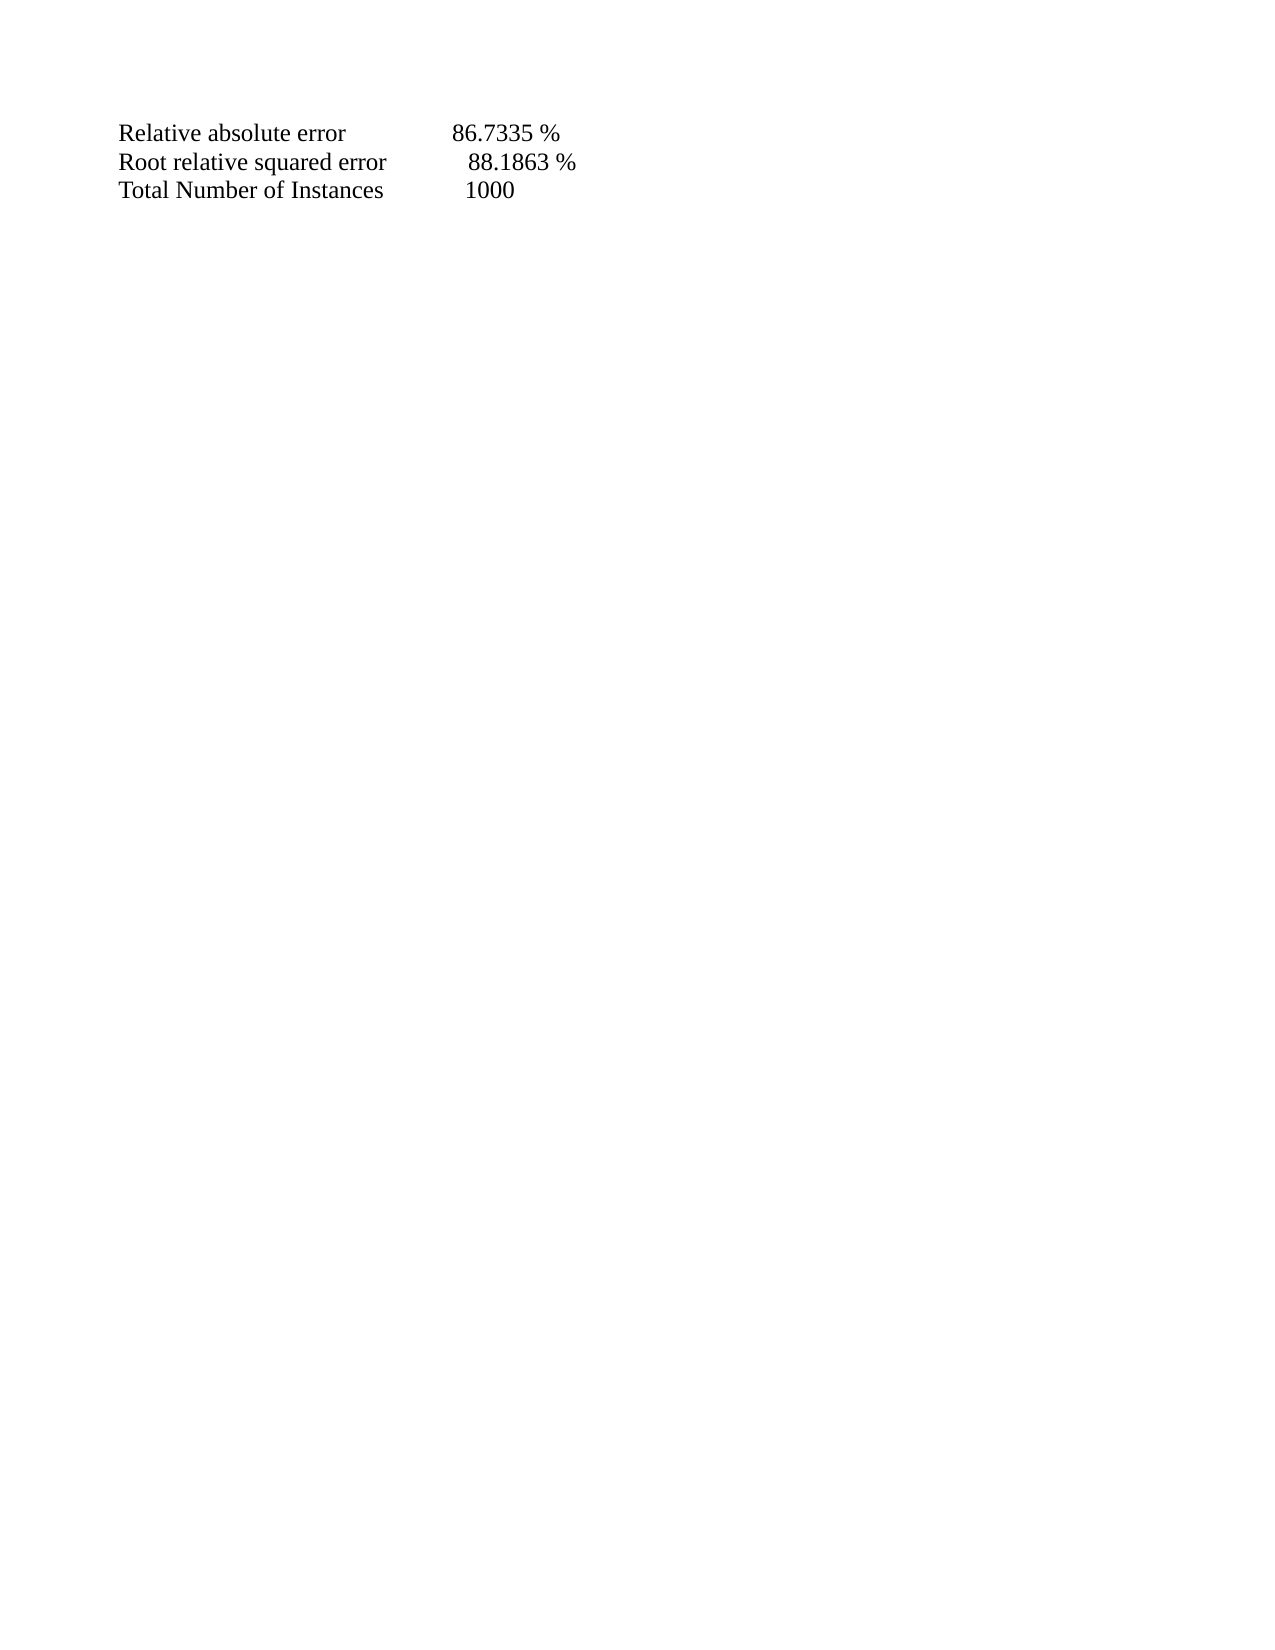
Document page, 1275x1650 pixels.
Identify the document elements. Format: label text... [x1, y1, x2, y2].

text Total Number of Instances 1000 [118, 176, 1157, 204]
text Relative absolute error 86.7335 % [118, 118, 1157, 147]
text Root relative squared error 88.1863 % [118, 147, 1157, 176]
